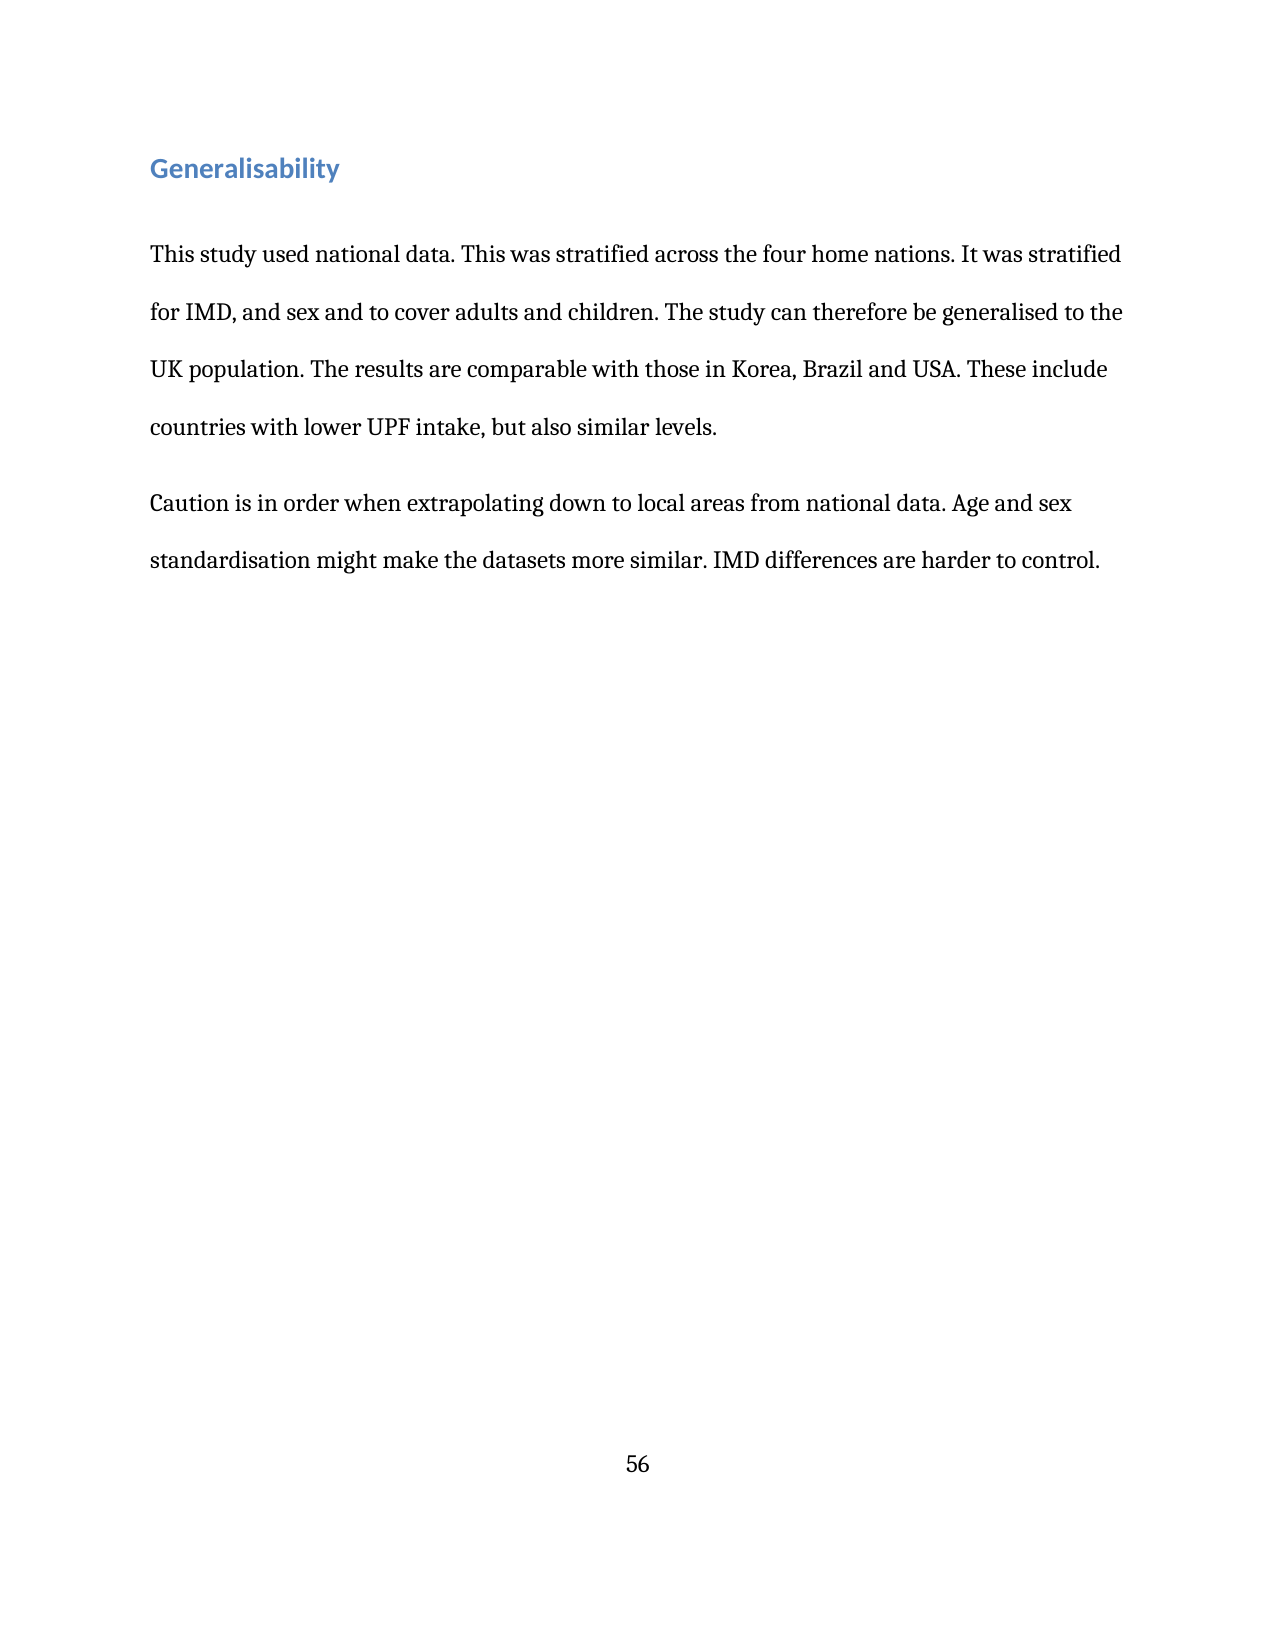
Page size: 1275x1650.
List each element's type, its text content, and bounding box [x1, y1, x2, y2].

subtitle Generalisability [150, 150, 1125, 186]
text This study used national data. This was stratified across the four home nations. It was stratified for IMD, and sex and to cover adults and children. The study can therefore be generalised to the UK population. The results are comparable with those in Korea, Brazil and USA. These include countries with lower UPF intake, but also similar levels. [150, 240, 1125, 441]
text Caution is in order when extrapolating down to local areas from national data. Age and sex standardisation might make the datasets more similar. IMD differences are harder to control. [150, 489, 1125, 575]
